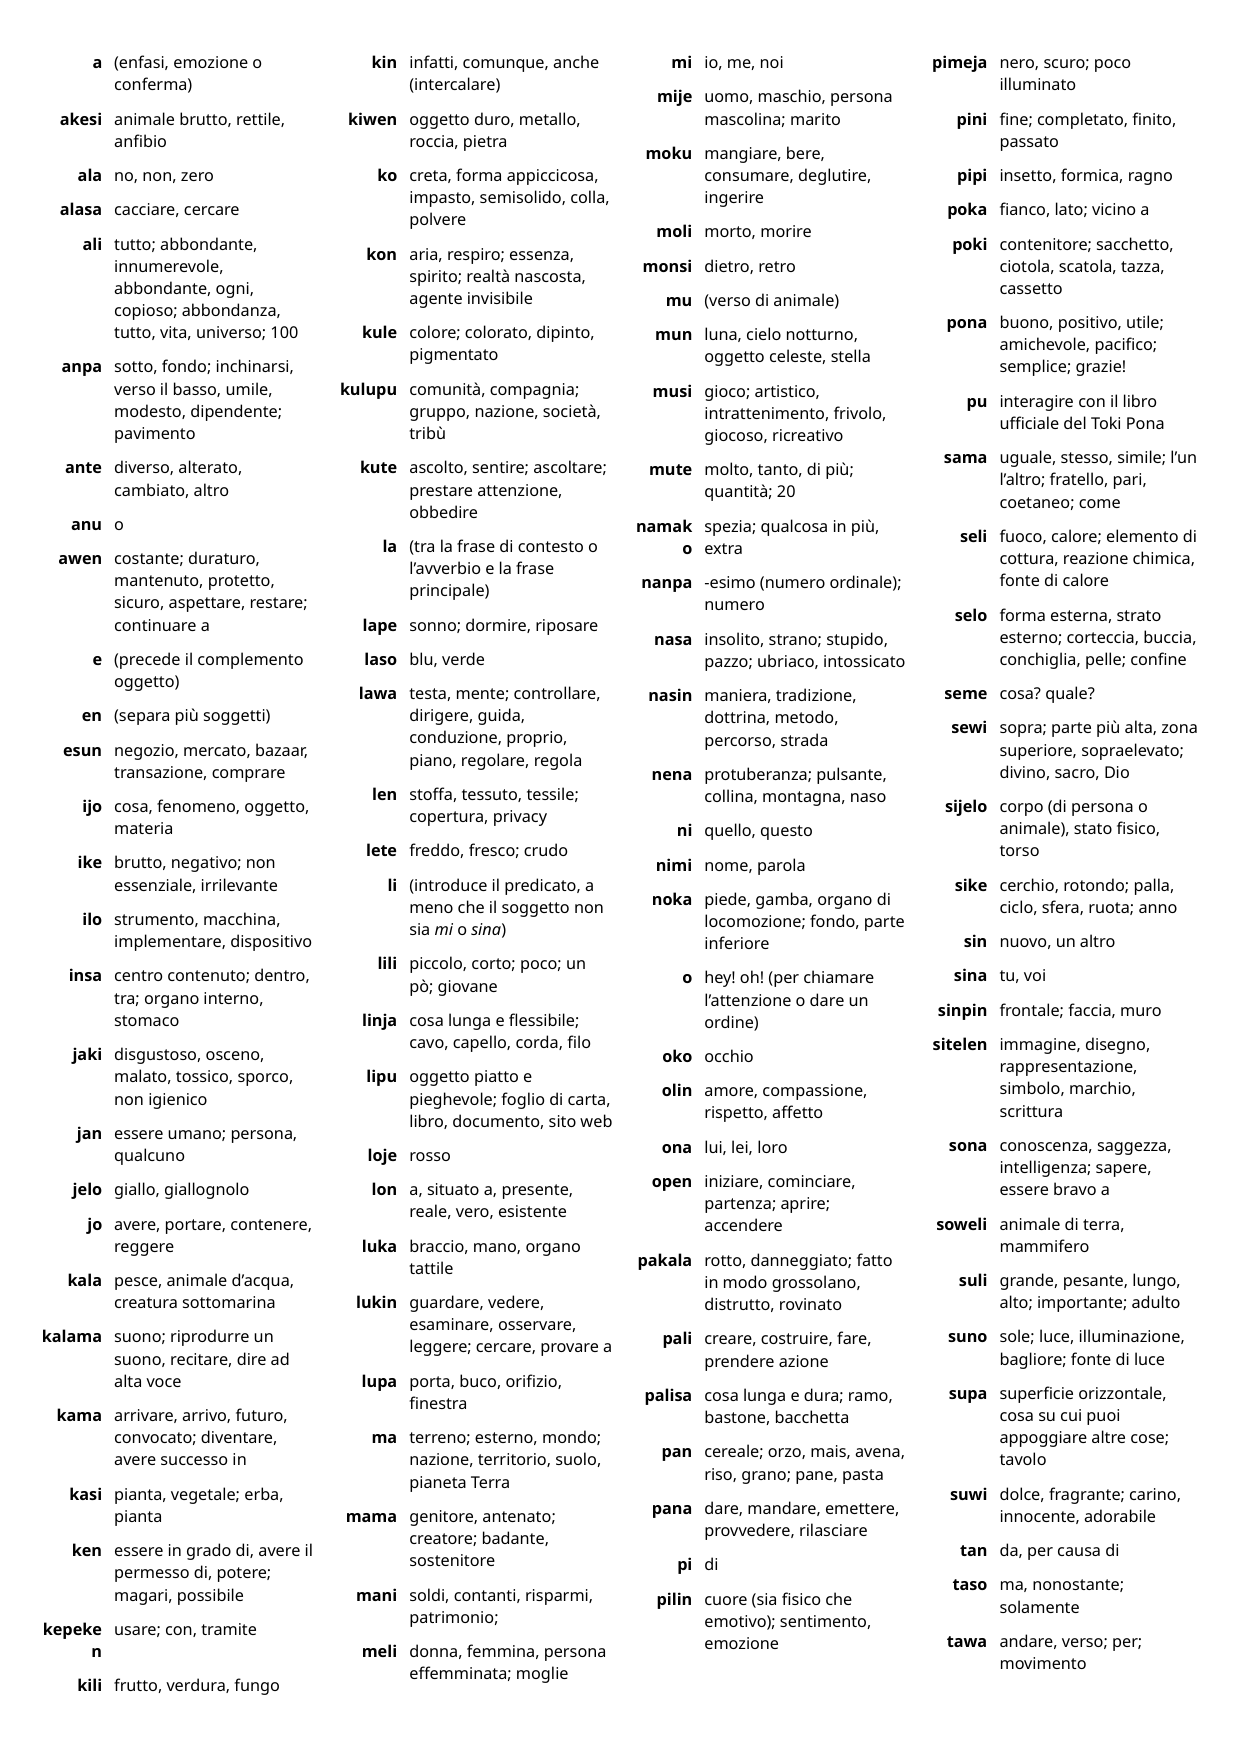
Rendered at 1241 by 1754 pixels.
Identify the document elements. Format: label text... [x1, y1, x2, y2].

table_cell spezia; qualcosa in più, extra [698, 509, 914, 565]
table_cell (tra la frase di contesto o l’avverbio e la frase principale) [403, 529, 619, 608]
table_cell fianco, lato; vicino a [993, 192, 1209, 226]
table_cell sinpin [919, 993, 993, 1027]
table_cell loje [329, 1138, 403, 1172]
table_cell pakala [624, 1243, 698, 1321]
table_cell da, per causa di [993, 1533, 1209, 1567]
table_cell nome, parola [698, 848, 914, 882]
table_cell animale di terra, mammifero [993, 1206, 1209, 1263]
table_cell kule [329, 315, 403, 372]
table_cell andare, verso; per; movimento [993, 1624, 1209, 1680]
table_cell taso [919, 1568, 993, 1624]
table_cell dolce, fragrante; carino, innocente, adorabile [993, 1477, 1209, 1533]
table_cell porta, buco, orifizio, finestra [403, 1364, 619, 1420]
table_cell animale brutto, rettile, anfibio [108, 101, 324, 158]
table_cell la [329, 529, 403, 608]
table_cell tu, voi [993, 959, 1209, 993]
table_cell ma [329, 1420, 403, 1499]
table_cell luna, cielo notturno, oggetto celeste, stella [698, 317, 914, 374]
table_cell cereale; orzo, mais, avena, riso, grano; pane, pasta [698, 1434, 914, 1491]
table_cell suono; riprodurre un suono, recitare, dire ad alta voce [108, 1319, 324, 1398]
table_cell lawa [329, 676, 403, 777]
table_cell fuoco, calore; elemento di cottura, reazione chimica, fonte di calore [993, 519, 1209, 597]
table_cell ken [33, 1533, 108, 1612]
table_cell seli [919, 519, 993, 597]
table_cell kili [33, 1668, 108, 1702]
table_cell pilin [624, 1581, 698, 1660]
table_cell sewi [919, 710, 993, 789]
table_cell guardare, vedere, esaminare, osservare, leggere; cercare, provare a [403, 1285, 619, 1364]
table_cell pianta, vegetale; erba, pianta [108, 1477, 324, 1533]
table_cell kute [329, 450, 403, 529]
table_cell cosa lunga e dura; ramo, bastone, bacchetta [698, 1378, 914, 1434]
table_cell io, me, noi [698, 45, 914, 79]
table_cell suli [919, 1263, 993, 1319]
table_cell cuore (sia fisico che emotivo); sentimento, emozione [698, 1581, 914, 1660]
table_cell sopra; parte più alta, zona superiore, sopraelevato; divino, sacro, Dio [993, 710, 1209, 789]
table_cell oko [624, 1039, 698, 1073]
table_cell (precede il complemento oggetto) [108, 642, 324, 698]
table_cell nero, scuro; poco illuminato [993, 45, 1209, 101]
table_cell musi [624, 374, 698, 452]
table_cell pu [919, 384, 993, 440]
table_cell pona [919, 305, 993, 384]
table_cell uguale, stesso, simile; l’un l’altro; fratello, pari, coetaneo; come [993, 440, 1209, 519]
table_cell kasi [33, 1477, 108, 1533]
table_cell ascolto, sentire; ascoltare; prestare attenzione, obbedire [403, 450, 619, 529]
table_cell essere umano; persona, qualcuno [108, 1116, 324, 1172]
table_cell a, situato a, presente, reale, vero, esistente [403, 1172, 619, 1229]
table_cell o [624, 960, 698, 1039]
table_cell ala [33, 158, 108, 192]
table_cell morto, morire [698, 214, 914, 249]
table_cell len [329, 777, 403, 833]
table_cell noka [624, 882, 698, 960]
table_cell lukin [329, 1285, 403, 1364]
table_cell ijo [33, 789, 108, 846]
table_cell genitore, antenato; creatore; badante, sostenitore [403, 1499, 619, 1577]
table_cell cerchio, rotondo; palla, ciclo, sfera, ruota; anno [993, 868, 1209, 924]
table_cell mije [624, 79, 698, 136]
table_cell mangiare, bere, consumare, deglutire, ingerire [698, 136, 914, 214]
table_cell fine; completato, finito, passato [993, 101, 1209, 158]
table_cell lipu [329, 1059, 403, 1138]
table_cell rosso [403, 1138, 619, 1172]
table_cell ante [33, 450, 108, 507]
table_cell supa [919, 1376, 993, 1477]
table_cell testa, mente; controllare, dirigere, guida, conduzione, proprio, piano, regolare, regola [403, 676, 619, 777]
table_cell corpo (di persona o animale), stato fisico, torso [993, 789, 1209, 868]
table_cell selo [919, 598, 993, 676]
table_cell nanpa [624, 565, 698, 622]
table_cell avere, portare, contenere, reggere [108, 1206, 324, 1263]
table_cell freddo, fresco; crudo [403, 834, 619, 868]
table_cell kalama [33, 1319, 108, 1398]
table_cell contenitore; sacchetto, ciotola, scatola, tazza, cassetto [993, 226, 1209, 305]
table_cell lupa [329, 1364, 403, 1420]
table_cell soldi, contanti, risparmi, patrimonio; [403, 1578, 619, 1634]
table_cell strumento, macchina, implementare, dispositivo [108, 902, 324, 958]
table_cell tutto; abbondante, innumerevole, abbondante, ogni, copioso; abbondanza, tutto, vita, universo; 100 [108, 226, 324, 349]
table_cell insa [33, 959, 108, 1037]
table_cell nuovo, un altro [993, 924, 1209, 958]
table_cell dietro, retro [698, 249, 914, 283]
table_cell anu [33, 507, 108, 541]
table_cell frutto, verdura, fungo [108, 1668, 324, 1702]
table_cell arrivare, arrivo, futuro, convocato; diventare, avere successo in [108, 1398, 324, 1477]
table_cell sitelen [919, 1027, 993, 1128]
table_cell pi [624, 1547, 698, 1581]
table_cell (separa più soggetti) [108, 698, 324, 733]
table_cell kiwen [329, 101, 403, 158]
table_cell alasa [33, 192, 108, 226]
table_cell mun [624, 317, 698, 374]
table_cell tan [919, 1533, 993, 1567]
table_cell sona [919, 1128, 993, 1206]
table_cell laso [329, 642, 403, 676]
table_cell lete [329, 834, 403, 868]
table_cell suno [919, 1319, 993, 1376]
table_cell forma esterna, strato esterno; corteccia, buccia, conchiglia, pelle; confine [993, 598, 1209, 676]
table_cell jelo [33, 1172, 108, 1206]
table_cell braccio, mano, organo tattile [403, 1229, 619, 1285]
table_cell lape [329, 608, 403, 642]
table_cell seme [919, 676, 993, 710]
table_cell linja [329, 1003, 403, 1059]
table_cell colore; colorato, dipinto, pigmentato [403, 315, 619, 372]
table_cell pali [624, 1321, 698, 1378]
table_cell sama [919, 440, 993, 519]
table_header (enfasi, emozione o conferma) [108, 45, 324, 101]
table_cell cacciare, cercare [108, 192, 324, 226]
table_cell creta, forma appiccicosa, impasto, semisolido, colla, polvere [403, 158, 619, 237]
table_cell immagine, disegno, rappresentazione, simbolo, marchio, scrittura [993, 1027, 1209, 1128]
table_cell costante; duraturo, mantenuto, protetto, sicuro, aspettare, restare; continuare a [108, 541, 324, 642]
table_cell negozio, mercato, bazaar, transazione, comprare [108, 733, 324, 789]
table_cell buono, positivo, utile; amichevole, pacifico; semplice; grazie! [993, 305, 1209, 384]
table_cell ike [33, 846, 108, 902]
table_cell creare, costruire, fare, prendere azione [698, 1321, 914, 1378]
table_cell lon [329, 1172, 403, 1229]
table_cell kon [329, 237, 403, 315]
table_cell nena [624, 757, 698, 813]
table_cell cosa lunga e flessibile; cavo, capello, corda, filo [403, 1003, 619, 1059]
table_cell mute [624, 452, 698, 509]
table_cell moku [624, 136, 698, 214]
table_cell molto, tanto, di più; quantità; 20 [698, 452, 914, 509]
table_cell akesi [33, 101, 108, 158]
table_cell hey! oh! (per chiamare l’attenzione o dare un ordine) [698, 960, 914, 1039]
table_cell oggetto piatto e pieghevole; foglio di carta, libro, documento, sito web [403, 1059, 619, 1138]
table_cell piede, gamba, organo di locomozione; fondo, parte inferiore [698, 882, 914, 960]
table_cell blu, verde [403, 642, 619, 676]
table_cell kepeken [33, 1612, 108, 1668]
table_cell poka [919, 192, 993, 226]
table_cell lui, lei, loro [698, 1130, 914, 1164]
table_cell brutto, negativo; non essenziale, irrilevante [108, 846, 324, 902]
table_cell piccolo, corto; poco; un pò; giovane [403, 946, 619, 1003]
table_cell pini [919, 101, 993, 158]
table_cell pan [624, 1434, 698, 1491]
table_cell usare; con, tramite [108, 1612, 324, 1668]
table_cell giallo, giallognolo [108, 1172, 324, 1206]
table_cell jaki [33, 1037, 108, 1116]
table_cell li [329, 868, 403, 946]
table_cell gioco; artistico, intrattenimento, frivolo, giocoso, ricreativo [698, 374, 914, 452]
table_cell ilo [33, 902, 108, 958]
table_cell kulupu [329, 372, 403, 450]
table_cell pana [624, 1491, 698, 1547]
table_cell pesce, animale d’acqua, creatura sottomarina [108, 1263, 324, 1319]
table_cell soweli [919, 1206, 993, 1263]
table_cell anpa [33, 350, 108, 450]
table_cell frontale; faccia, muro [993, 993, 1209, 1027]
table_cell sin [919, 924, 993, 958]
table_cell dare, mandare, emettere, provvedere, rilasciare [698, 1491, 914, 1547]
table_cell sina [919, 959, 993, 993]
table_cell nasin [624, 678, 698, 757]
table_cell ko [329, 158, 403, 237]
table_cell ona [624, 1130, 698, 1164]
table_cell pimeja [919, 45, 993, 101]
table_cell uomo, maschio, persona mascolina; marito [698, 79, 914, 136]
table_cell oggetto duro, metallo, roccia, pietra [403, 101, 619, 158]
table_cell stoffa, tessuto, tessile; copertura, privacy [403, 777, 619, 833]
table_cell sike [919, 868, 993, 924]
table_cell o [108, 507, 324, 541]
table_cell ali [33, 226, 108, 349]
table_cell luka [329, 1229, 403, 1285]
table_cell no, non, zero [108, 158, 324, 192]
table_cell -esimo (numero ordinale); numero [698, 565, 914, 622]
table_cell sonno; dormire, riposare [403, 608, 619, 642]
table_cell grande, pesante, lungo, alto; importante; adulto [993, 1263, 1209, 1319]
table_cell kala [33, 1263, 108, 1319]
table_cell infatti, comunque, anche (intercalare) [403, 45, 619, 101]
table_cell nimi [624, 848, 698, 882]
table_cell disgustoso, osceno, malato, tossico, sporco, non igienico [108, 1037, 324, 1116]
table_cell iniziare, cominciare, partenza; aprire; accendere [698, 1164, 914, 1243]
table_cell awen [33, 541, 108, 642]
table_cell cosa? quale? [993, 676, 1209, 710]
table_cell tawa [919, 1624, 993, 1680]
table_cell e [33, 642, 108, 698]
table_cell mama [329, 1499, 403, 1577]
table_cell conoscenza, saggezza, intelligenza; sapere, essere bravo a [993, 1128, 1209, 1206]
table_cell superficie orizzontale, cosa su cui puoi appoggiare altre cose; tavolo [993, 1376, 1209, 1477]
table_cell aria, respiro; essenza, spirito; realtà nascosta, agente invisibile [403, 237, 619, 315]
table_cell quello, questo [698, 813, 914, 847]
table_cell (verso di animale) [698, 283, 914, 317]
table_cell di [698, 1547, 914, 1581]
table_cell rotto, danneggiato; fatto in modo grossolano, distrutto, rovinato [698, 1243, 914, 1321]
table_cell protuberanza; pulsante, collina, montagna, naso [698, 757, 914, 813]
table_cell nasa [624, 622, 698, 678]
table_cell mani [329, 1578, 403, 1634]
table_cell jo [33, 1206, 108, 1263]
table_cell monsi [624, 249, 698, 283]
table_cell cosa, fenomeno, oggetto, materia [108, 789, 324, 846]
table_cell meli [329, 1634, 403, 1690]
table_cell amore, compassione, rispetto, affetto [698, 1073, 914, 1130]
table_cell jan [33, 1116, 108, 1172]
table_cell insetto, formica, ragno [993, 158, 1209, 192]
table_cell mi [624, 45, 698, 79]
table_cell ma, nonostante; solamente [993, 1568, 1209, 1624]
table_cell ni [624, 813, 698, 847]
table_cell olin [624, 1073, 698, 1130]
table_cell essere in grado di, avere il permesso di, potere; magari, possibile [108, 1533, 324, 1612]
table_cell interagire con il libro ufficiale del Toki Pona [993, 384, 1209, 440]
table_cell namako [624, 509, 698, 565]
table_cell insolito, strano; stupido, pazzo; ubriaco, intossicato [698, 622, 914, 678]
table_cell sotto, fondo; inchinarsi, verso il basso, umile, modesto, dipendente; pavimento [108, 350, 324, 450]
table_cell pipi [919, 158, 993, 192]
table_cell sijelo [919, 789, 993, 868]
table_cell kin [329, 45, 403, 101]
table_cell lili [329, 946, 403, 1003]
table_cell donna, femmina, persona effemminata; moglie [403, 1634, 619, 1690]
table_cell comunità, compagnia; gruppo, nazione, società, tribù [403, 372, 619, 450]
table_cell (introduce il predicato, a meno che il soggetto non sia mi o sina) [403, 868, 619, 946]
table_cell moli [624, 214, 698, 249]
table_cell poki [919, 226, 993, 305]
table_cell en [33, 698, 108, 733]
table_cell occhio [698, 1039, 914, 1073]
table_cell sole; luce, illuminazione, bagliore; fonte di luce [993, 1319, 1209, 1376]
table_cell open [624, 1164, 698, 1243]
table_cell kama [33, 1398, 108, 1477]
table_cell mu [624, 283, 698, 317]
table_cell terreno; esterno, mondo; nazione, territorio, suolo, pianeta Terra [403, 1420, 619, 1499]
table_header a [33, 45, 108, 101]
table_cell maniera, tradizione, dottrina, metodo, percorso, strada [698, 678, 914, 757]
table_cell esun [33, 733, 108, 789]
table_cell suwi [919, 1477, 993, 1533]
table_cell centro contenuto; dentro, tra; organo interno, stomaco [108, 959, 324, 1037]
table_cell palisa [624, 1378, 698, 1434]
table_cell diverso, alterato, cambiato, altro [108, 450, 324, 507]
